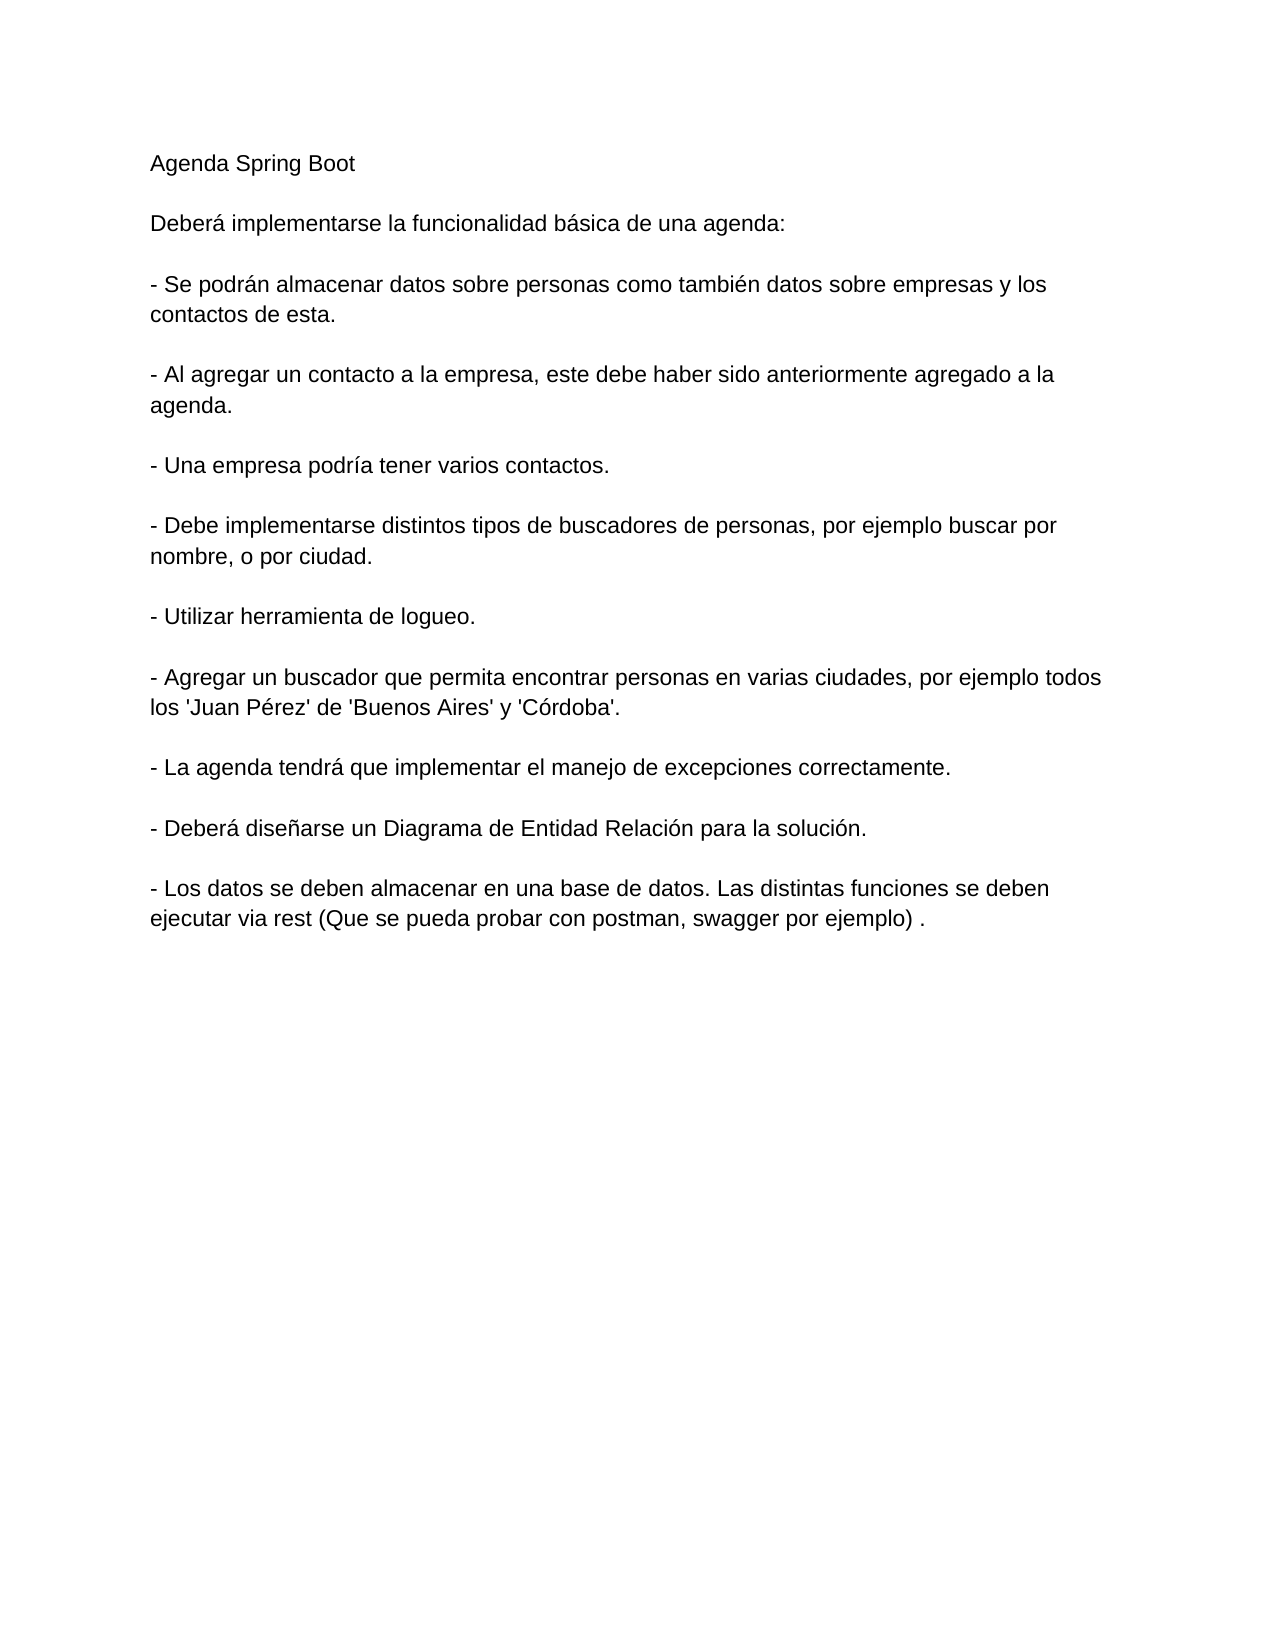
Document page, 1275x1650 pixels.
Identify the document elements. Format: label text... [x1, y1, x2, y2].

text - Utilizar herramienta de logueo. [150, 603, 1125, 629]
text - Se podrán almacenar datos sobre personas como también datos sobre empresas y los contactos de esta. [150, 271, 1125, 327]
text - Agregar un buscador que permita encontrar personas en varias ciudades, por ejemplo todos los 'Juan Pérez' de 'Buenos Aires' y 'Córdoba'. [150, 663, 1125, 720]
text - Los datos se deben almacenar en una base de datos. Las distintas funciones se deben ejecutar via rest (Que se pueda probar con postman, swagger por ejemplo) . [150, 875, 1125, 932]
text Agenda Spring Boot [150, 150, 1125, 176]
text - Debe implementarse distintos tipos de buscadores de personas, por ejemplo buscar por nombre, o por ciudad. [150, 512, 1125, 569]
text - La agenda tendrá que implementar el manejo de excepciones correctamente. [150, 754, 1125, 781]
text - Al agregar un contacto a la empresa, este debe haber sido anteriormente agregado a la agenda. [150, 361, 1125, 418]
text - Deberá diseñarse un Diagrama de Entidad Relación para la solución. [150, 814, 1125, 841]
text Deberá implementarse la funcionalidad básica de una agenda: [150, 210, 1125, 237]
text - Una empresa podría tener varios contactos. [150, 452, 1125, 478]
